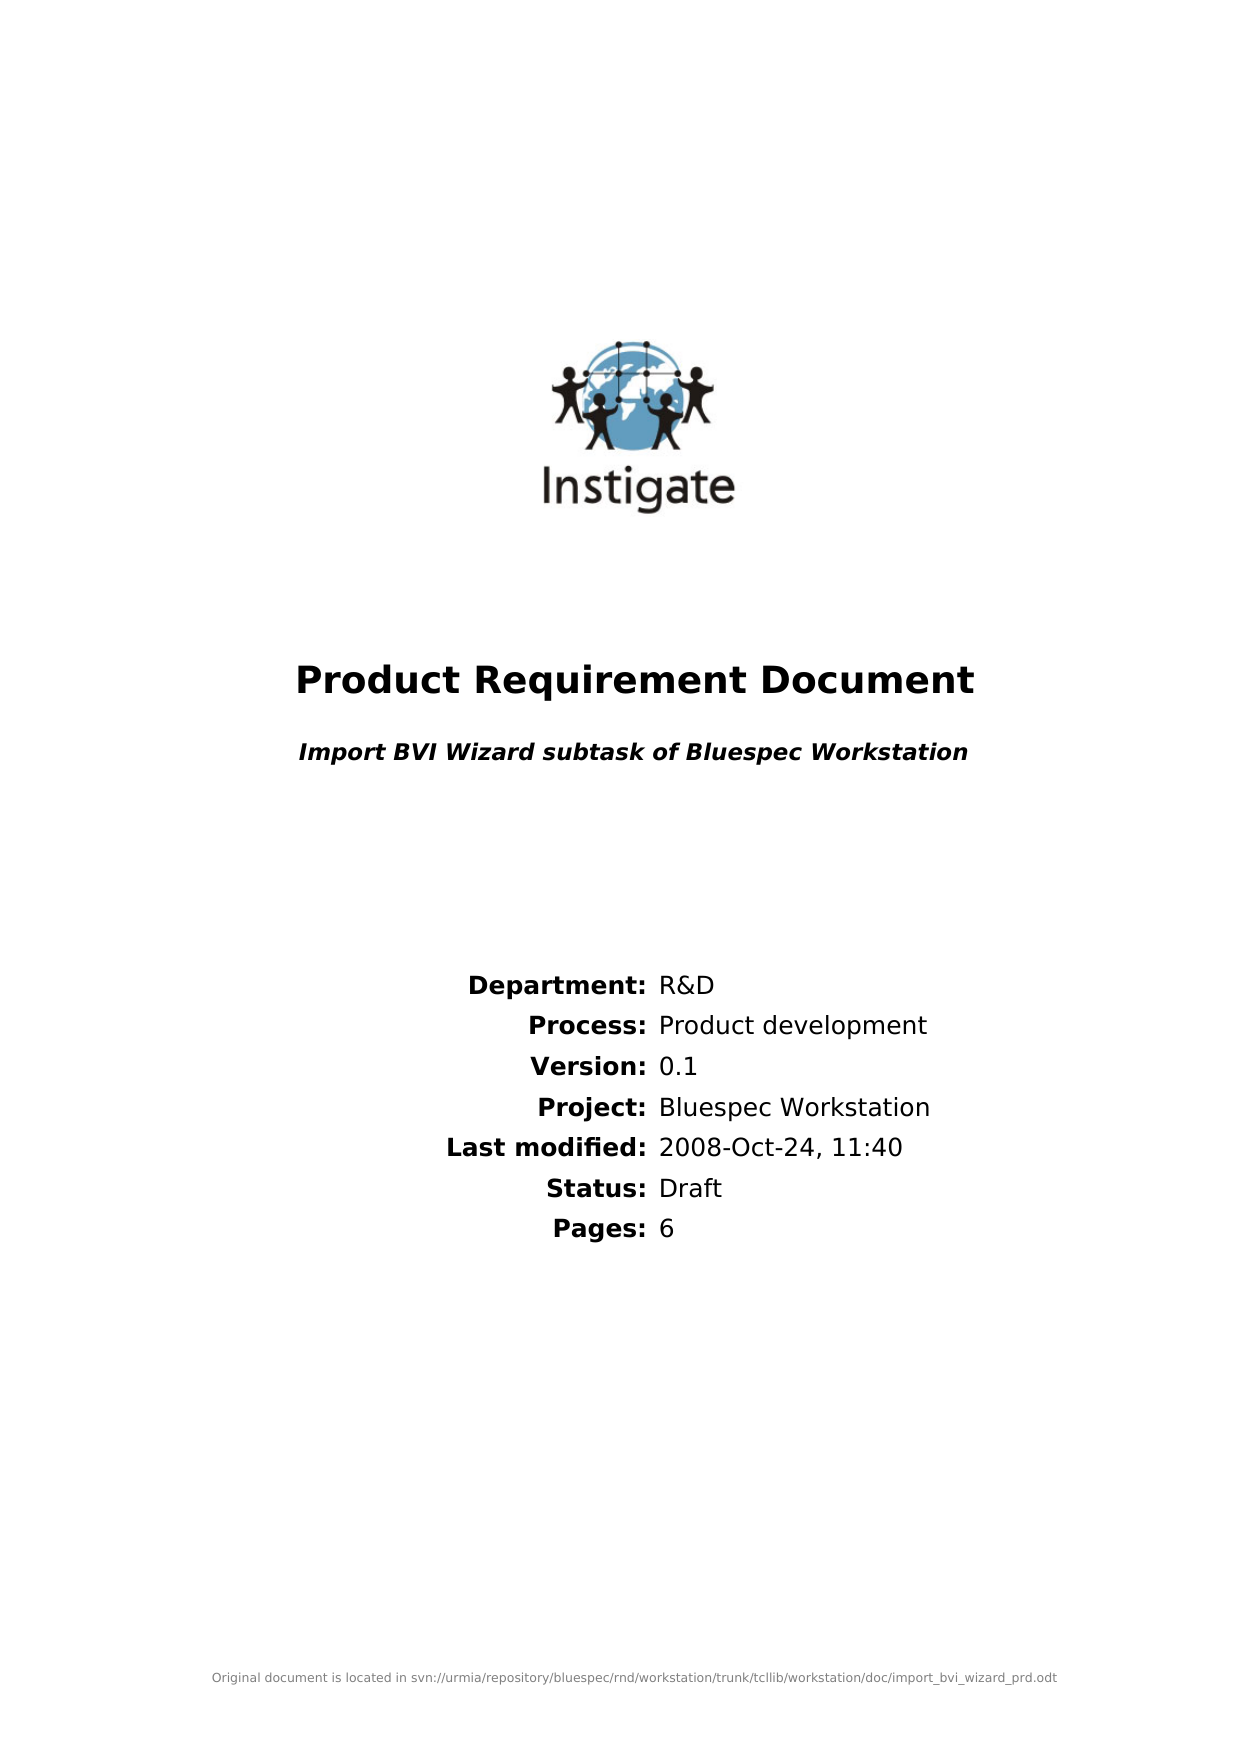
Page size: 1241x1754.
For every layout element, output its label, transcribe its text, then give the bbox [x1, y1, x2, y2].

table_header [653, 925, 1181, 965]
picture [515, 339, 754, 517]
table_cell Pages: [89, 1209, 653, 1249]
table_cell [653, 1250, 1181, 1290]
title Product Requirement Document [88, 658, 1181, 702]
table_cell Status: [89, 1168, 653, 1209]
table_cell Bluespec Workstation [653, 1087, 1181, 1128]
table_cell 6 [653, 1209, 1181, 1249]
table_cell 2008-Oct-24, 11:40 [653, 1128, 1181, 1168]
table_cell Product development [653, 1006, 1181, 1046]
table_cell Version: [89, 1046, 653, 1087]
table_header [89, 925, 653, 965]
table_cell 0.1 [653, 1046, 1181, 1087]
table_cell Draft [653, 1168, 1181, 1209]
table_cell Project: [89, 1087, 653, 1128]
table_cell R&D [653, 965, 1181, 1006]
table_cell Last modified: [89, 1128, 653, 1168]
table_cell Department: [89, 965, 653, 1006]
table_cell [89, 1250, 653, 1290]
subtitle Import BVI Wizard subtask of Bluespec Workstation [88, 739, 1181, 766]
table_cell Process: [89, 1006, 653, 1046]
